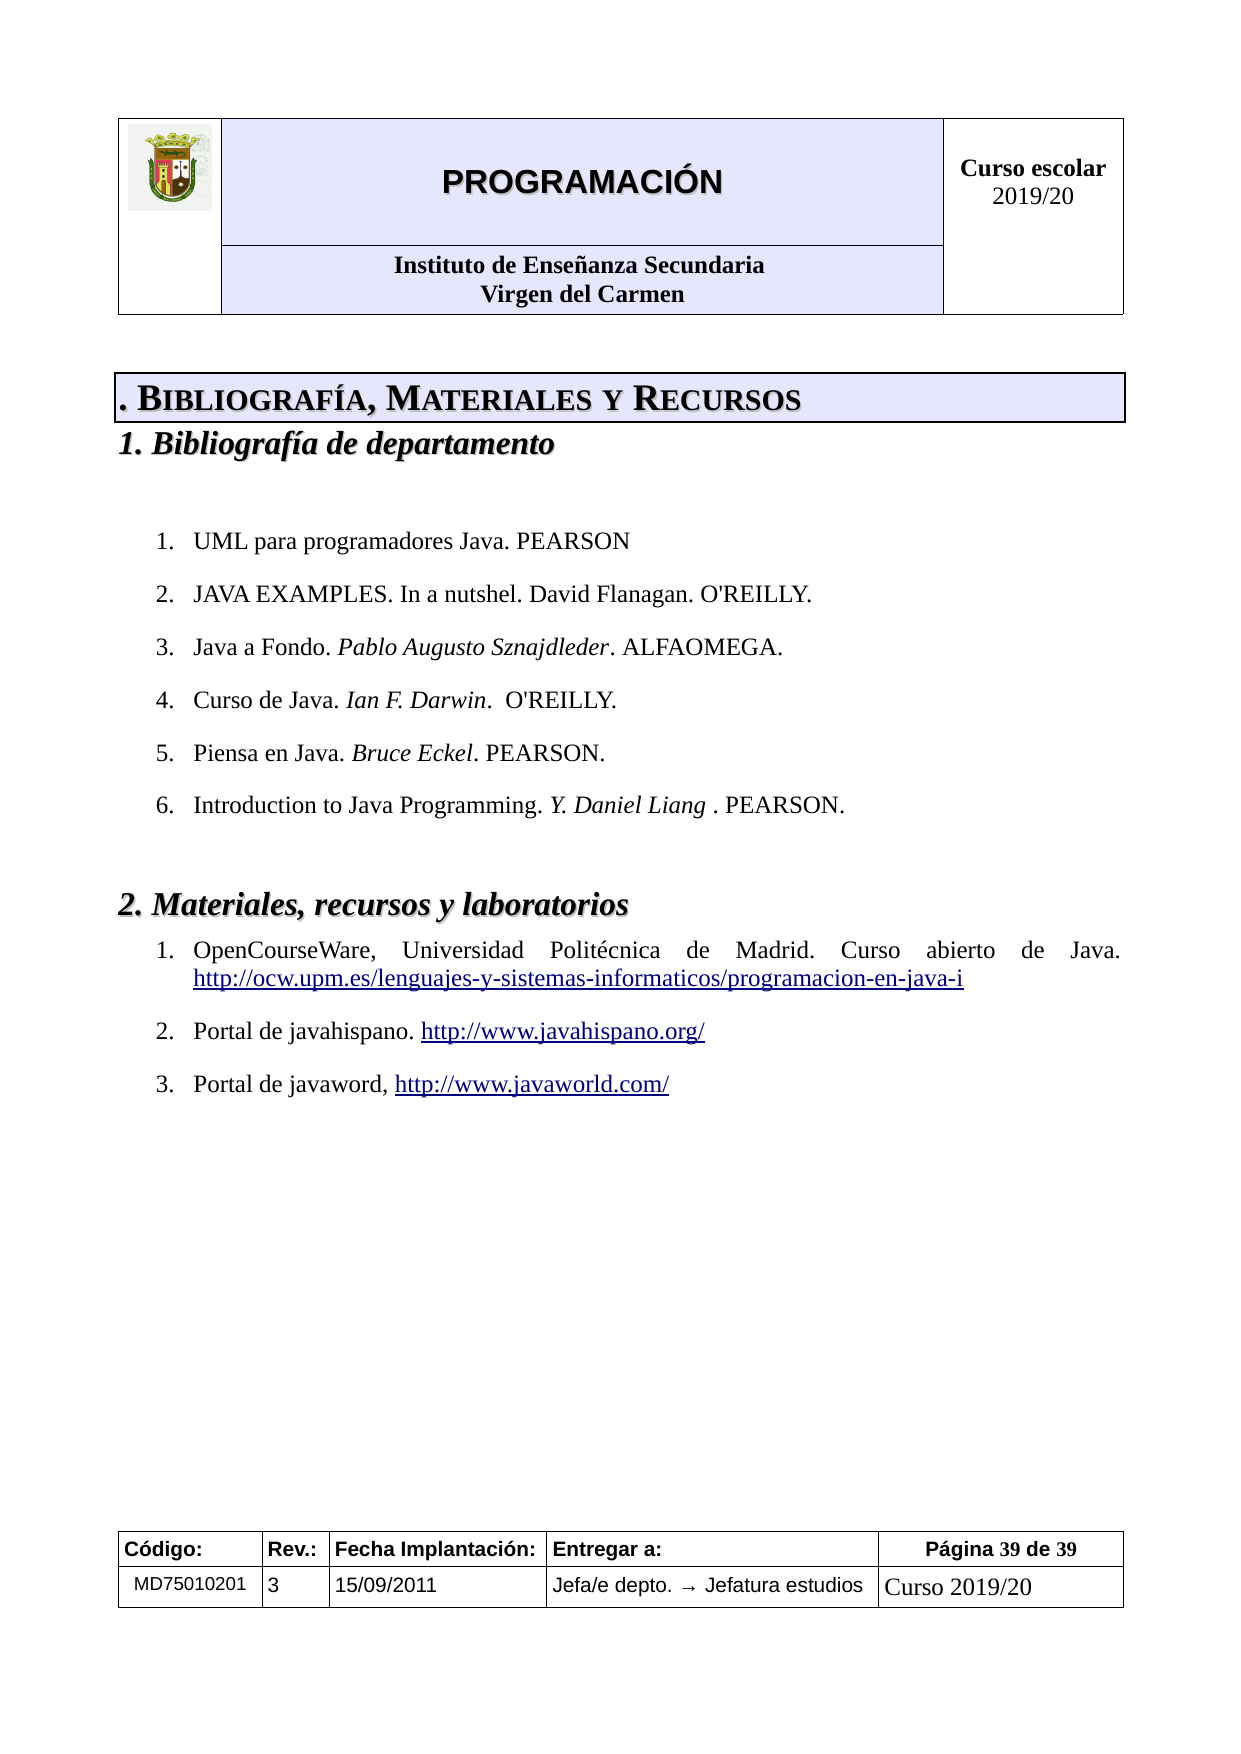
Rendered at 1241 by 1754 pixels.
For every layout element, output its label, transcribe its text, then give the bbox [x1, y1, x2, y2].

list Introduction to Java Programming. Y. Daniel Liang . PEARSON. [156, 791, 1122, 819]
list JAVA EXAMPLES. In a nutshel. David Flanagan. O'REILLY. [156, 579, 1122, 608]
list Piensa en Java. Bruce Eckel. PEARSON. [156, 738, 1122, 766]
list Portal de javahispano. http://www.javahispano.org/ [156, 1016, 1122, 1045]
subtitle Bibliografía, Materiales y Recursos [116, 374, 1124, 421]
subtitle Bibliografía de departamento [118, 423, 1122, 461]
picture [127, 124, 213, 211]
list OpenCourseWare, Universidad Politécnica de Madrid. Curso abierto de Java. http://ocw.upm.es/lenguajes-y-sistemas-informaticos/programacion-en-java-i [156, 935, 1122, 992]
subtitle Materiales, recursos y laboratorios [118, 885, 1122, 923]
list UML para programadores Java. PEARSON [156, 526, 1122, 555]
list Portal de javaword, http://www.javaworld.com/ [156, 1069, 1122, 1098]
list Java a Fondo. Pablo Augusto Sznajdleder. ALFAOMEGA. [156, 632, 1122, 661]
list Curso de Java. Ian F. Darwin. O'REILLY. [156, 685, 1122, 713]
